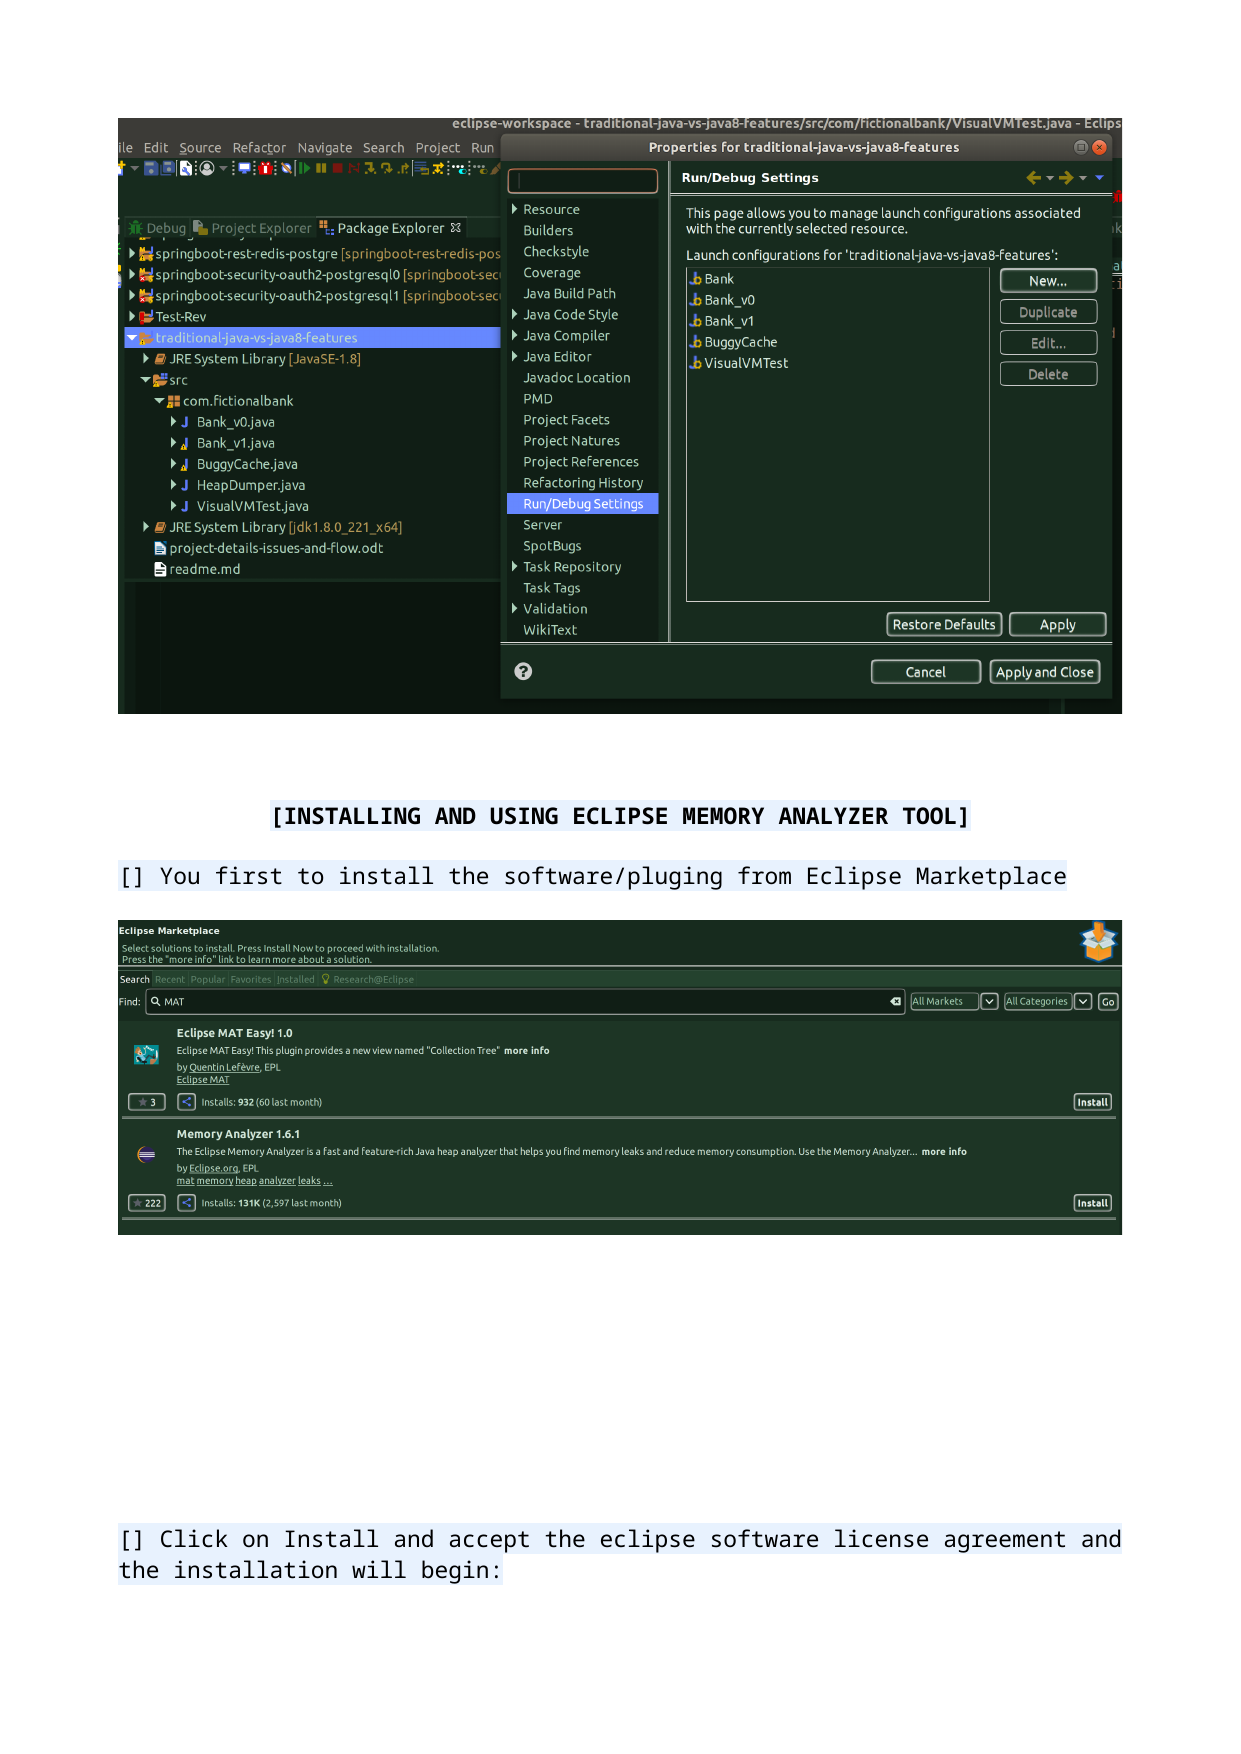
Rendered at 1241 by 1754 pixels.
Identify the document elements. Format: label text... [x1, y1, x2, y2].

picture [118, 920, 1123, 1235]
text [INSTALLING AND USING ECLIPSE MEMORY ANALYZER TOOL] [118, 800, 1122, 831]
text [] You first to install the software/pluging from Eclipse Marketplace [118, 860, 1122, 891]
text [] Click on Install and accept the eclipse software license agreement and the installation will begin: [118, 1522, 1122, 1585]
picture [118, 118, 1123, 714]
